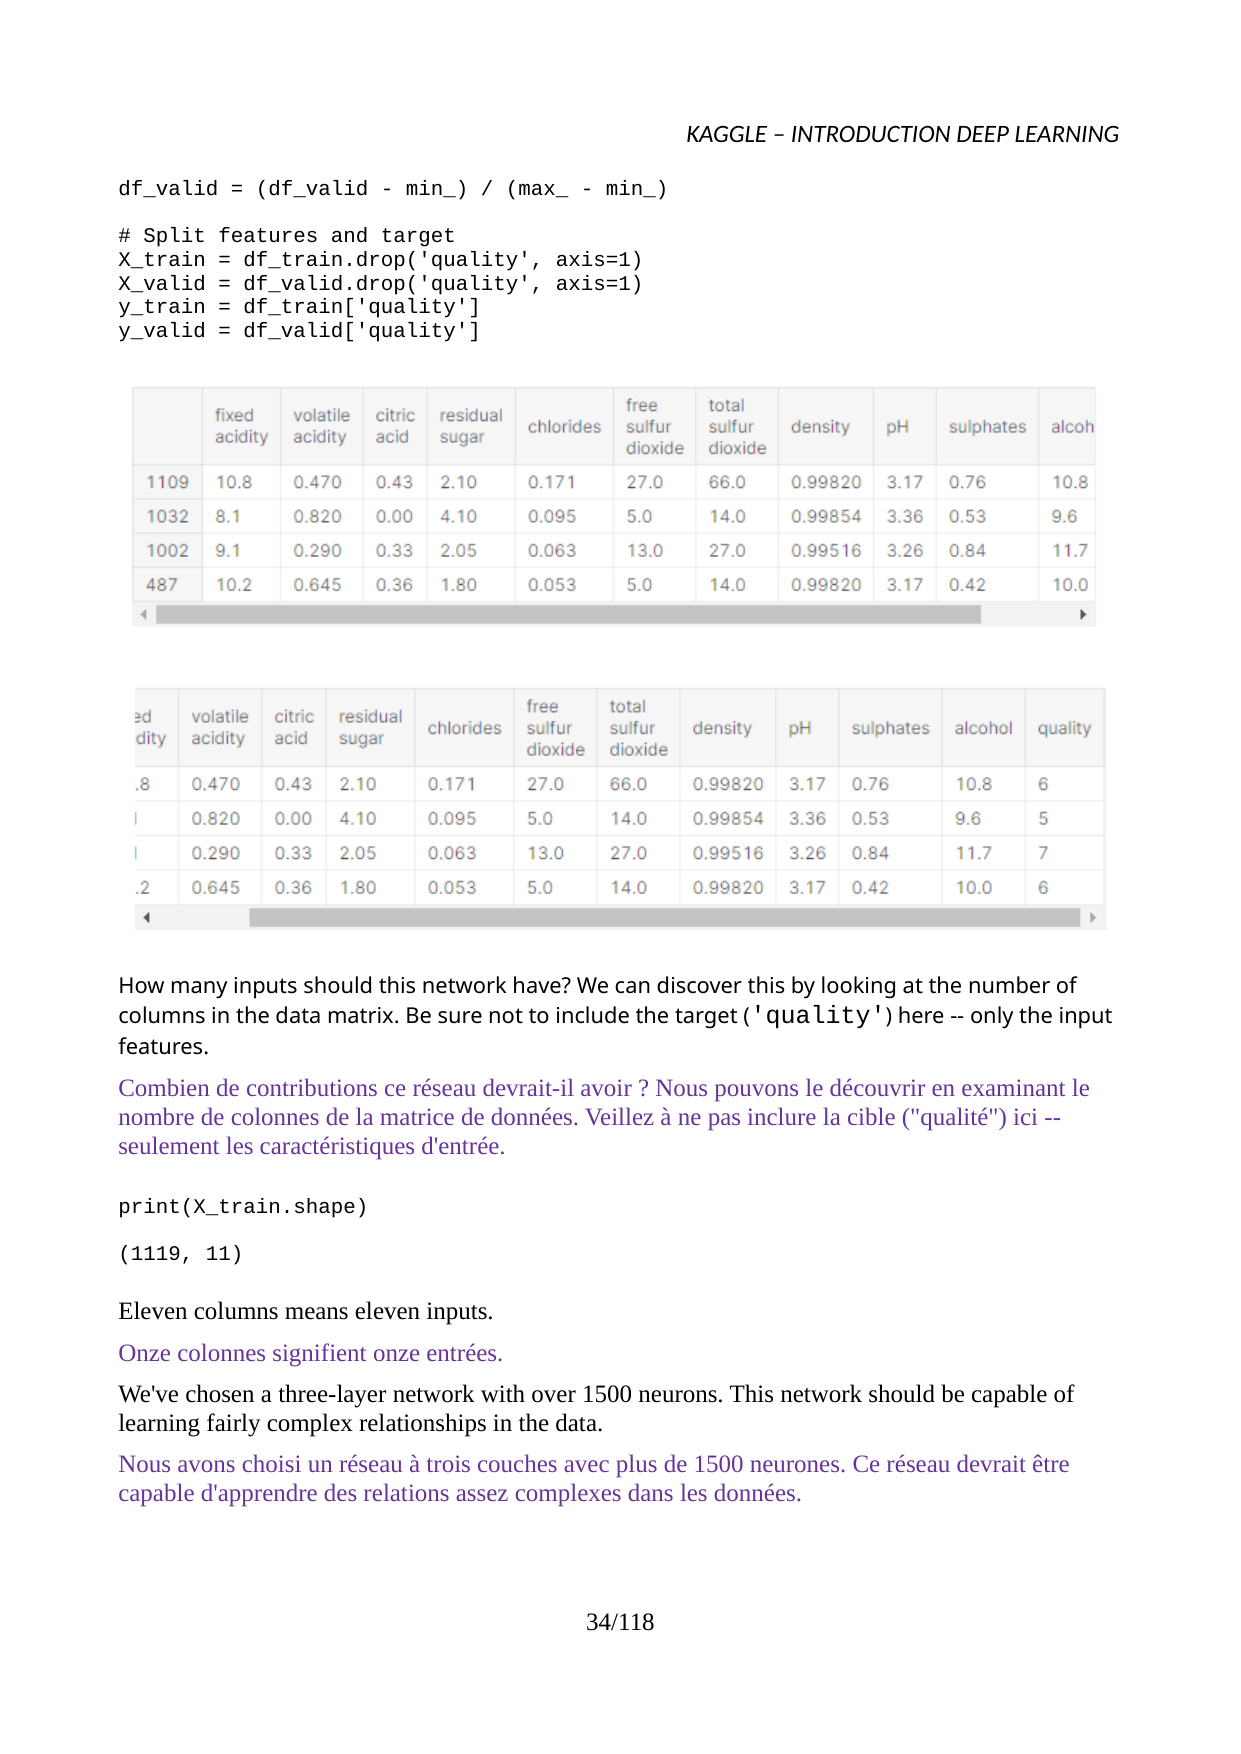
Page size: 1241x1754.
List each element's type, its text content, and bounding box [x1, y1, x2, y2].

text Eleven columns means eleven inputs. [118, 1296, 1122, 1325]
text y_valid = df_valid['quality'] [118, 320, 1122, 344]
text Combien de contributions ce réseau devrait-il avoir ? Nous pouvons le découvrir en examinant le nombre de colonnes de la matrice de données. Veillez à ne pas inclure la cible ("qualité") ici -- seulement les caractéristiques d'entrée. [118, 1073, 1122, 1160]
text How many inputs should this network have? We can discover this by looking at the number of columns in the data matrix. Be sure not to include the target ('quality') here -- only the input features. [118, 971, 1122, 1061]
text Onze colonnes signifient onze entrées. [118, 1338, 1122, 1366]
picture [118, 373, 1122, 641]
text X_valid = df_valid.drop('quality', axis=1) [118, 273, 1122, 296]
text y_train = df_train['quality'] [118, 296, 1122, 320]
picture [118, 681, 1122, 930]
text df_valid = (df_valid - min_) / (max_ - min_) [118, 178, 1122, 202]
text Nous avons choisi un réseau à trois couches avec plus de 1500 neurones. Ce réseau devrait être capable d'apprendre des relations assez complexes dans les données. [118, 1449, 1122, 1506]
text # Split features and target [118, 225, 1122, 249]
text We've chosen a three-layer network with over 1500 neurons. This network should be capable of learning fairly complex relationships in the data. [118, 1379, 1122, 1436]
text (1119, 11) [118, 1243, 1122, 1267]
text X_train = df_train.drop('quality', axis=1) [118, 249, 1122, 273]
text print(X_train.shape) [118, 1196, 1122, 1219]
